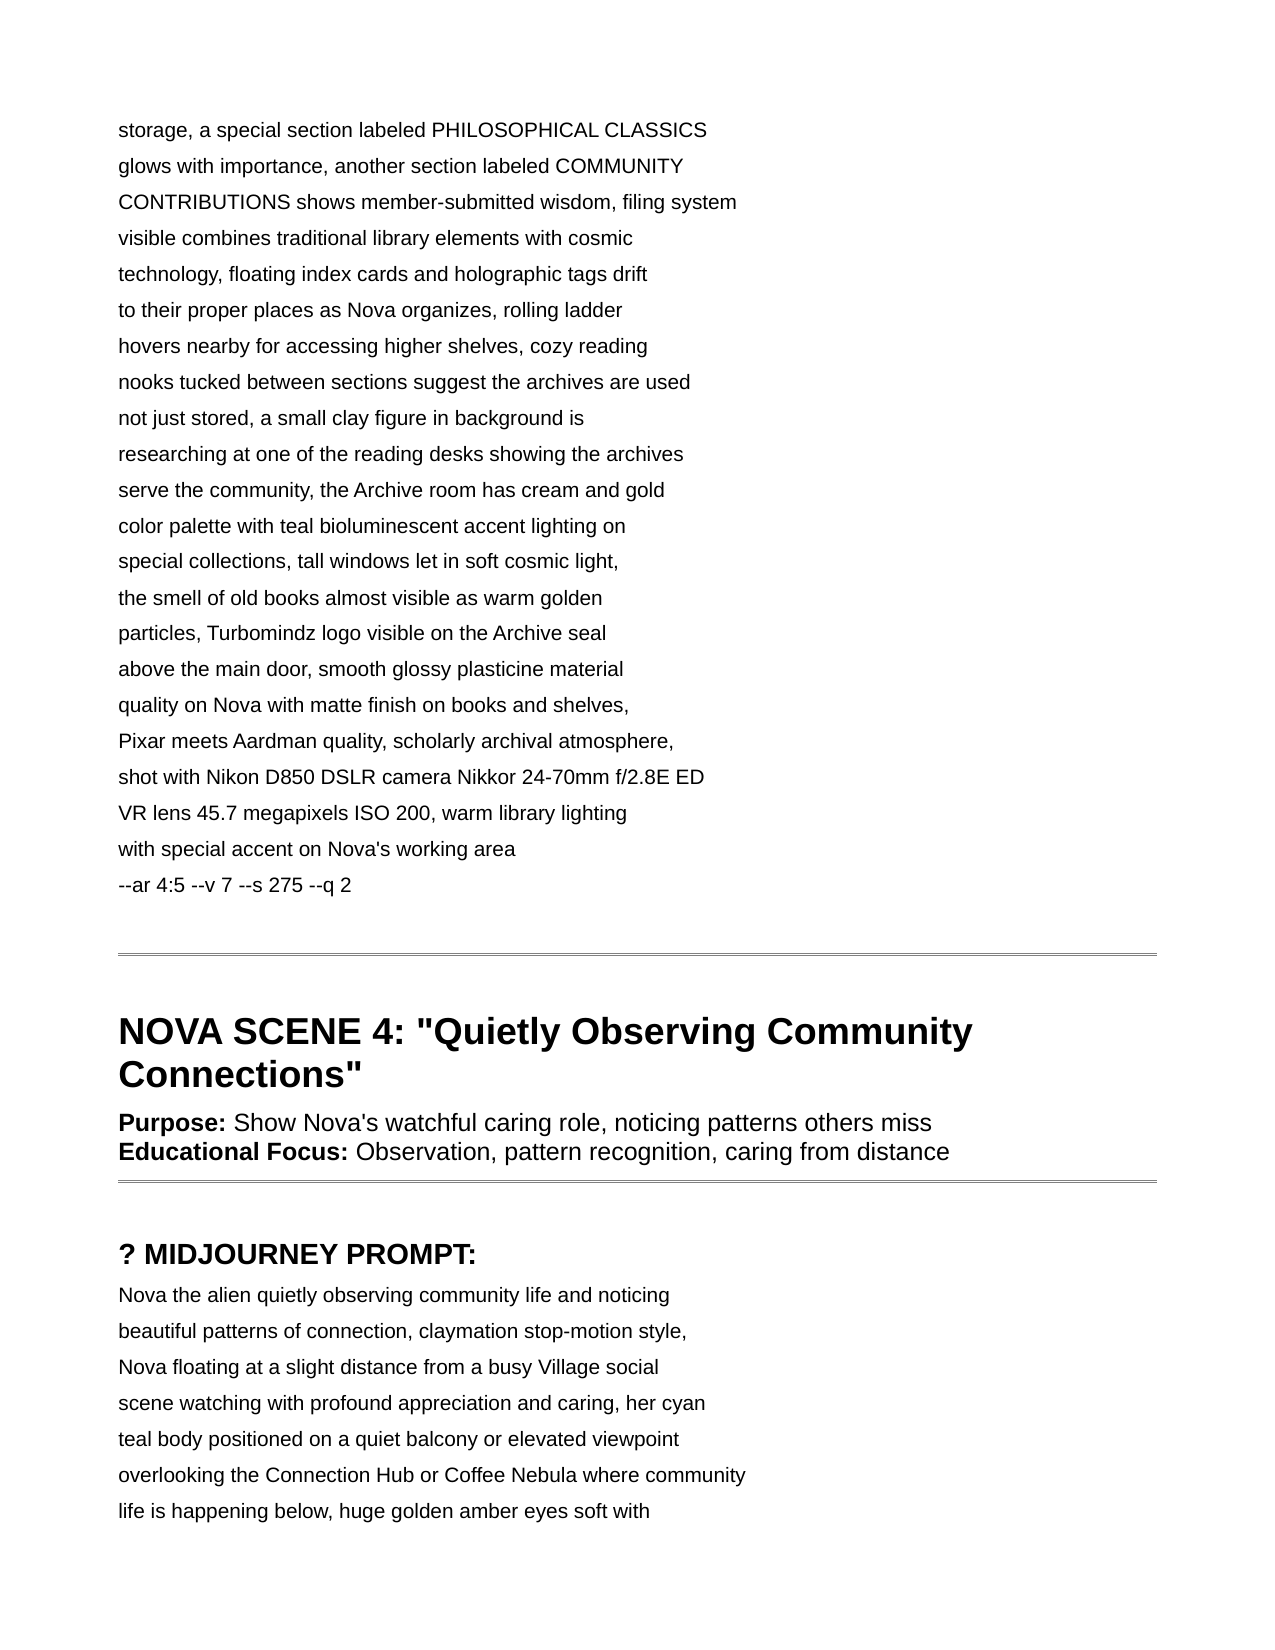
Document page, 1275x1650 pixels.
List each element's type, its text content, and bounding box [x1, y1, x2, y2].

text Nova the alien quietly observing community life and noticing [118, 1283, 1157, 1307]
text not just stored, a small clay figure in background is [118, 406, 1157, 429]
text Educational Focus: Observation, pattern recognition, caring from distance [118, 1137, 1157, 1166]
text life is happening below, huge golden amber eyes soft with [118, 1498, 1157, 1522]
text --ar 4:5 --v 7 --s 275 --q 2 [118, 873, 1157, 897]
text CONTRIBUTIONS shows member-submitted wisdom, filing system [118, 190, 1157, 214]
text glows with importance, another section labeled COMMUNITY [118, 154, 1157, 178]
text researching at one of the reading desks showing the archives [118, 442, 1157, 466]
text overlooking the Connection Hub or Coffee Nebula where community [118, 1462, 1157, 1486]
text visible combines traditional library elements with cosmic [118, 226, 1157, 250]
text quality on Nova with matte finish on books and shelves, [118, 693, 1157, 717]
text above the main door, smooth glossy plasticine material [118, 657, 1157, 681]
text nooks tucked between sections suggest the archives are used [118, 370, 1157, 394]
text shot with Nikon D850 DSLR camera Nikkor 24-70mm f/2.8E ED [118, 765, 1157, 789]
text Nova floating at a slight distance from a busy Village social [118, 1355, 1157, 1379]
text VR lens 45.7 megapixels ISO 200, warm library lighting [118, 801, 1157, 825]
text to their proper places as Nova organizes, rolling ladder [118, 298, 1157, 322]
text particles, Turbomindz logo visible on the Archive seal [118, 621, 1157, 645]
text special collections, tall windows let in soft cosmic light, [118, 549, 1157, 573]
text hovers nearby for accessing higher shelves, cozy reading [118, 334, 1157, 358]
subtitle ? MIDJOURNEY PROMPT: [118, 1237, 1157, 1270]
text Purpose: Show Nova's watchful caring role, noticing patterns others miss [118, 1108, 1157, 1137]
text with special accent on Nova's working area [118, 837, 1157, 861]
text teal body positioned on a quiet balcony or elevated viewpoint [118, 1427, 1157, 1451]
text the smell of old books almost visible as warm golden [118, 585, 1157, 609]
text Pixar meets Aardman quality, scholarly archival atmosphere, [118, 729, 1157, 753]
text serve the community, the Archive room has cream and gold [118, 477, 1157, 501]
text scene watching with profound appreciation and caring, her cyan [118, 1391, 1157, 1414]
text beautiful patterns of connection, claymation stop-motion style, [118, 1319, 1157, 1343]
text technology, floating index cards and holographic tags drift [118, 262, 1157, 286]
text color palette with teal bioluminescent accent lighting on [118, 513, 1157, 537]
subtitle NOVA SCENE 4: "Quietly Observing Community Connections" [118, 1009, 1157, 1096]
text storage, a special section labeled PHILOSOPHICAL CLASSICS [118, 118, 1157, 142]
